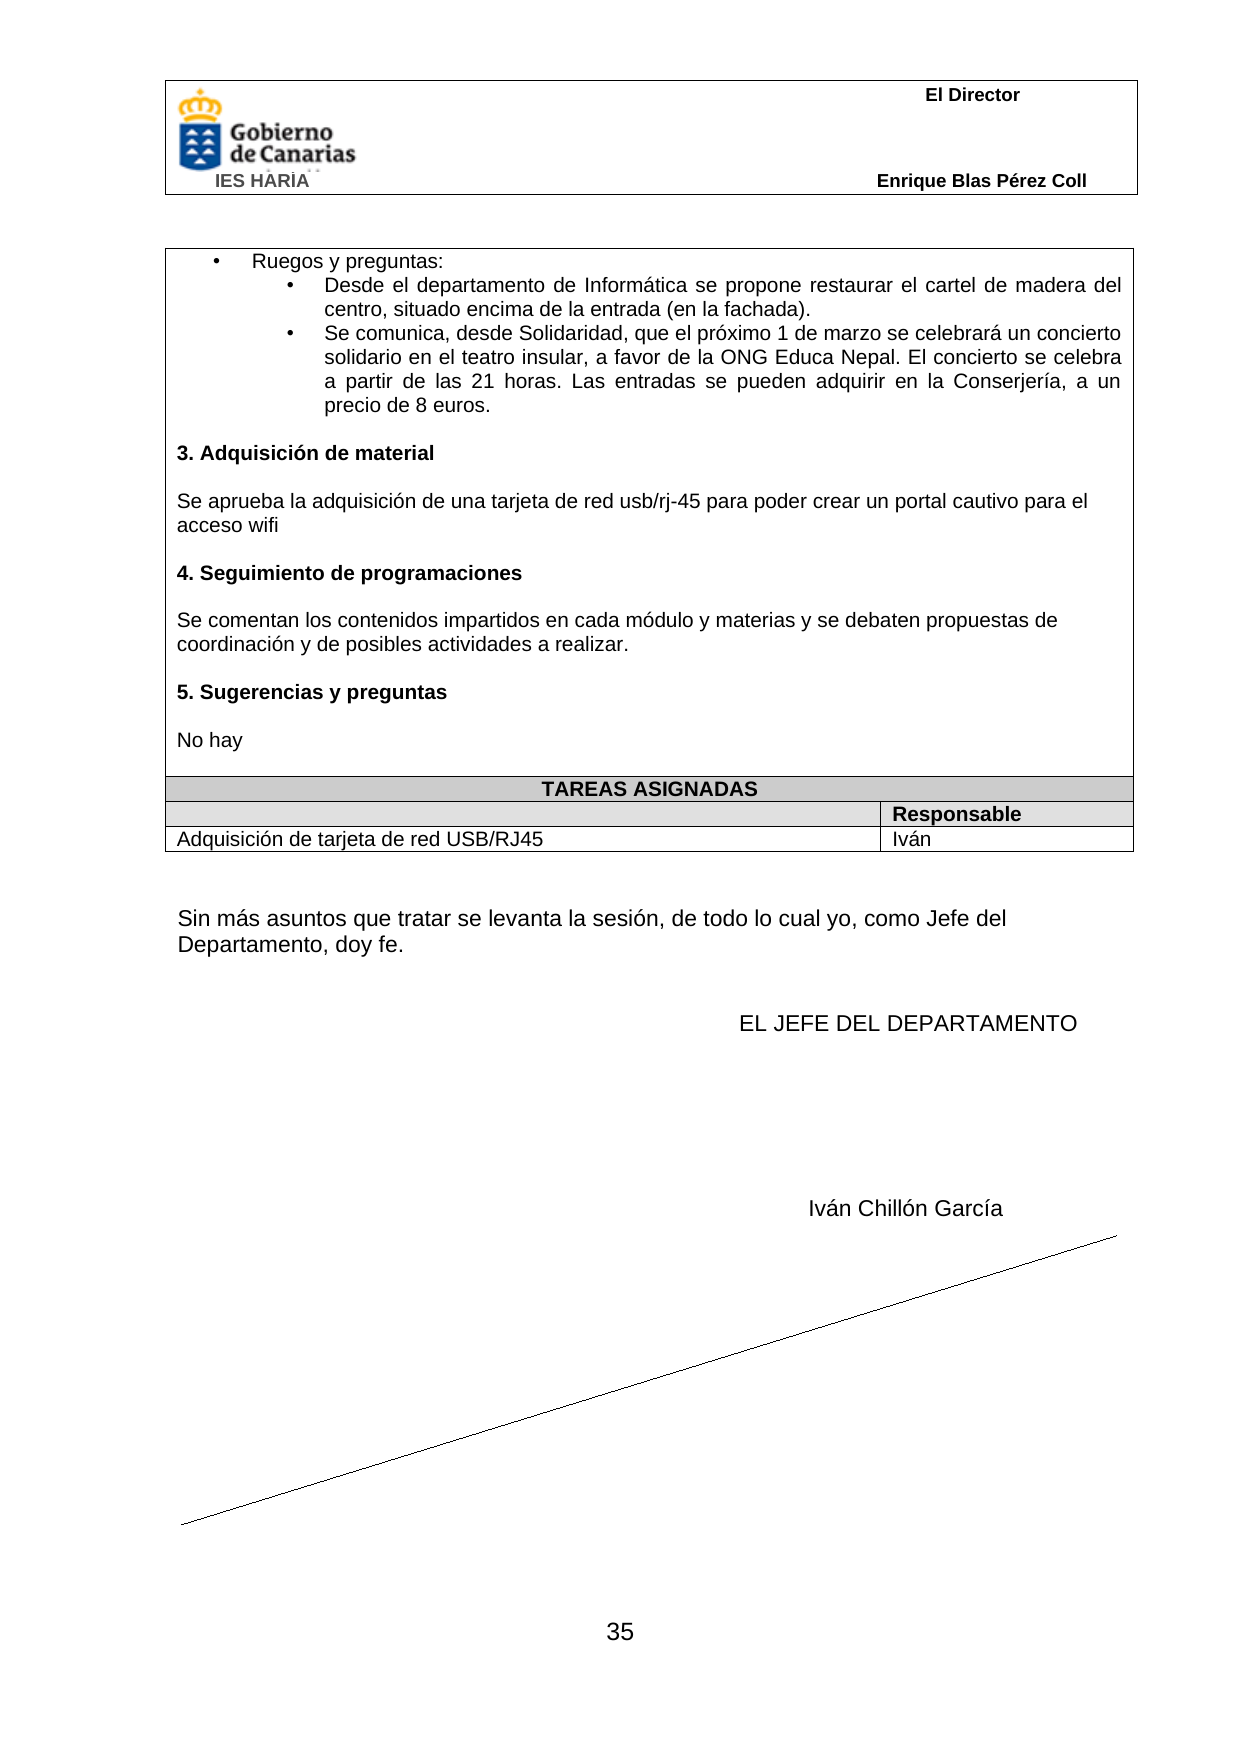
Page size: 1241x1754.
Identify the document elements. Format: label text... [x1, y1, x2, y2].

text Iván Chillón García [177, 1194, 1122, 1221]
text EL JEFE DEL DEPARTAMENTO [177, 1010, 1122, 1036]
table_cell [166, 802, 880, 826]
table_cell TAREAS ASIGNADAS [166, 777, 1133, 801]
table_cell Responsable [881, 802, 1133, 826]
table_cell Adquisición de tarjeta de red USB/RJ45 [166, 827, 880, 851]
table_cell Iván [881, 827, 1133, 851]
text Sin más asuntos que tratar se levanta la sesión, de todo lo cual yo, como Jefe del Departamento, doy fe. [177, 905, 1122, 957]
table_cell 1. Aprobación de las actas de la reunión anterior Se aprueba 2. Informe de la reunión de CCP Se informa de los aspectos tratados en la reunión de CCP del día 19 de febrero. De entre los puntos tratados cabe destacar: Informaciones de dirección: Reunión con el Consejero de Educación, el lunes 18 de febrero. Informó a los directores de centros presentes en la reunión sobre: La Consejería tiene intención de iniciar quince obras en centros en Canarias, tres de los cuales serán en Lanzarote (entre ellos, la construcción del nuevo IES de Haría). Bajo la modalidad de sistema alemán (pago aplazado y concesión de servicios externos a la adjudicataria). La medida adoptada de reducción de jornada y salario (en un 20%) para el personal laboral, es una medida provisional y temporal. A la consejería de Educación le preocupan diversos aspectos del proyecto de reforma educativa de la LOMCE: itinerarios tempranos, las reválidas (incluyendo rankings entre centros para comparar resultados), equipara los datos de la FP básica, para reducir las tasas de abandono, … El miércoles se presentaron en el CEP los resultados de la evaluación diagnóstico, correspondientes al curso 2011 2012. Se ha dejado en zona compartida un archivo con preguntas de pruebas internacionales de evaluación (TIMSS, PISA, PIRLS, Estudio europeo de las competencias lingüísticas). Esta semana están convocadas las evaluaciones sin nota correspondientes a la segunda evaluación. Informaciones de vicedirección: Mañana viernes se realizarán actividades de Carnaval coincidiendo con la celebración este fin de semana en Haría. A partir de las 9:15 horas, los alumnos de 1º, 2º de ESO y algunos de 4º ESO participarán con el alumnado del CEIP en el pasacalles. A partir de las 12 del mediodía, el resto de grupos tienen actividades en el centro durante las dos últimas horas. No participan en esta jornada los grupos de 2º de Bachillerato ni Ciclo Formativo. Informaciones de jefatura de estudios/COFO: El próximo 28 de marzo se celebrará charla organizada por el AMPA en el Salón de Actos. A cargo del profesor de Religión (César Salinas). Bajo el título “NO, porque te quiero”. Ruegos y preguntas: Desde el departamento de Informática se propone restaurar el cartel de madera del centro, situado encima de la entrada (en la fachada). Se comunica, desde Solidaridad, que el próximo 1 de marzo se celebrará un concierto solidario en el teatro insular, a favor de la ONG Educa Nepal. El concierto se celebra a partir de las 21 horas. Las entradas se pueden adquirir en la Conserjería, a un precio de 8 euros. 3. Adquisición de material Se aprueba la adquisición de una tarjeta de red usb/rj-45 para poder crear un portal cautivo para el acceso wifi 4. Seguimiento de programaciones Se comentan los contenidos impartidos en cada módulo y materias y se debaten propuestas de coordinación y de posibles actividades a realizar. 5. Sugerencias y preguntas No hay [166, 249, 1133, 776]
picture [173, 85, 359, 172]
